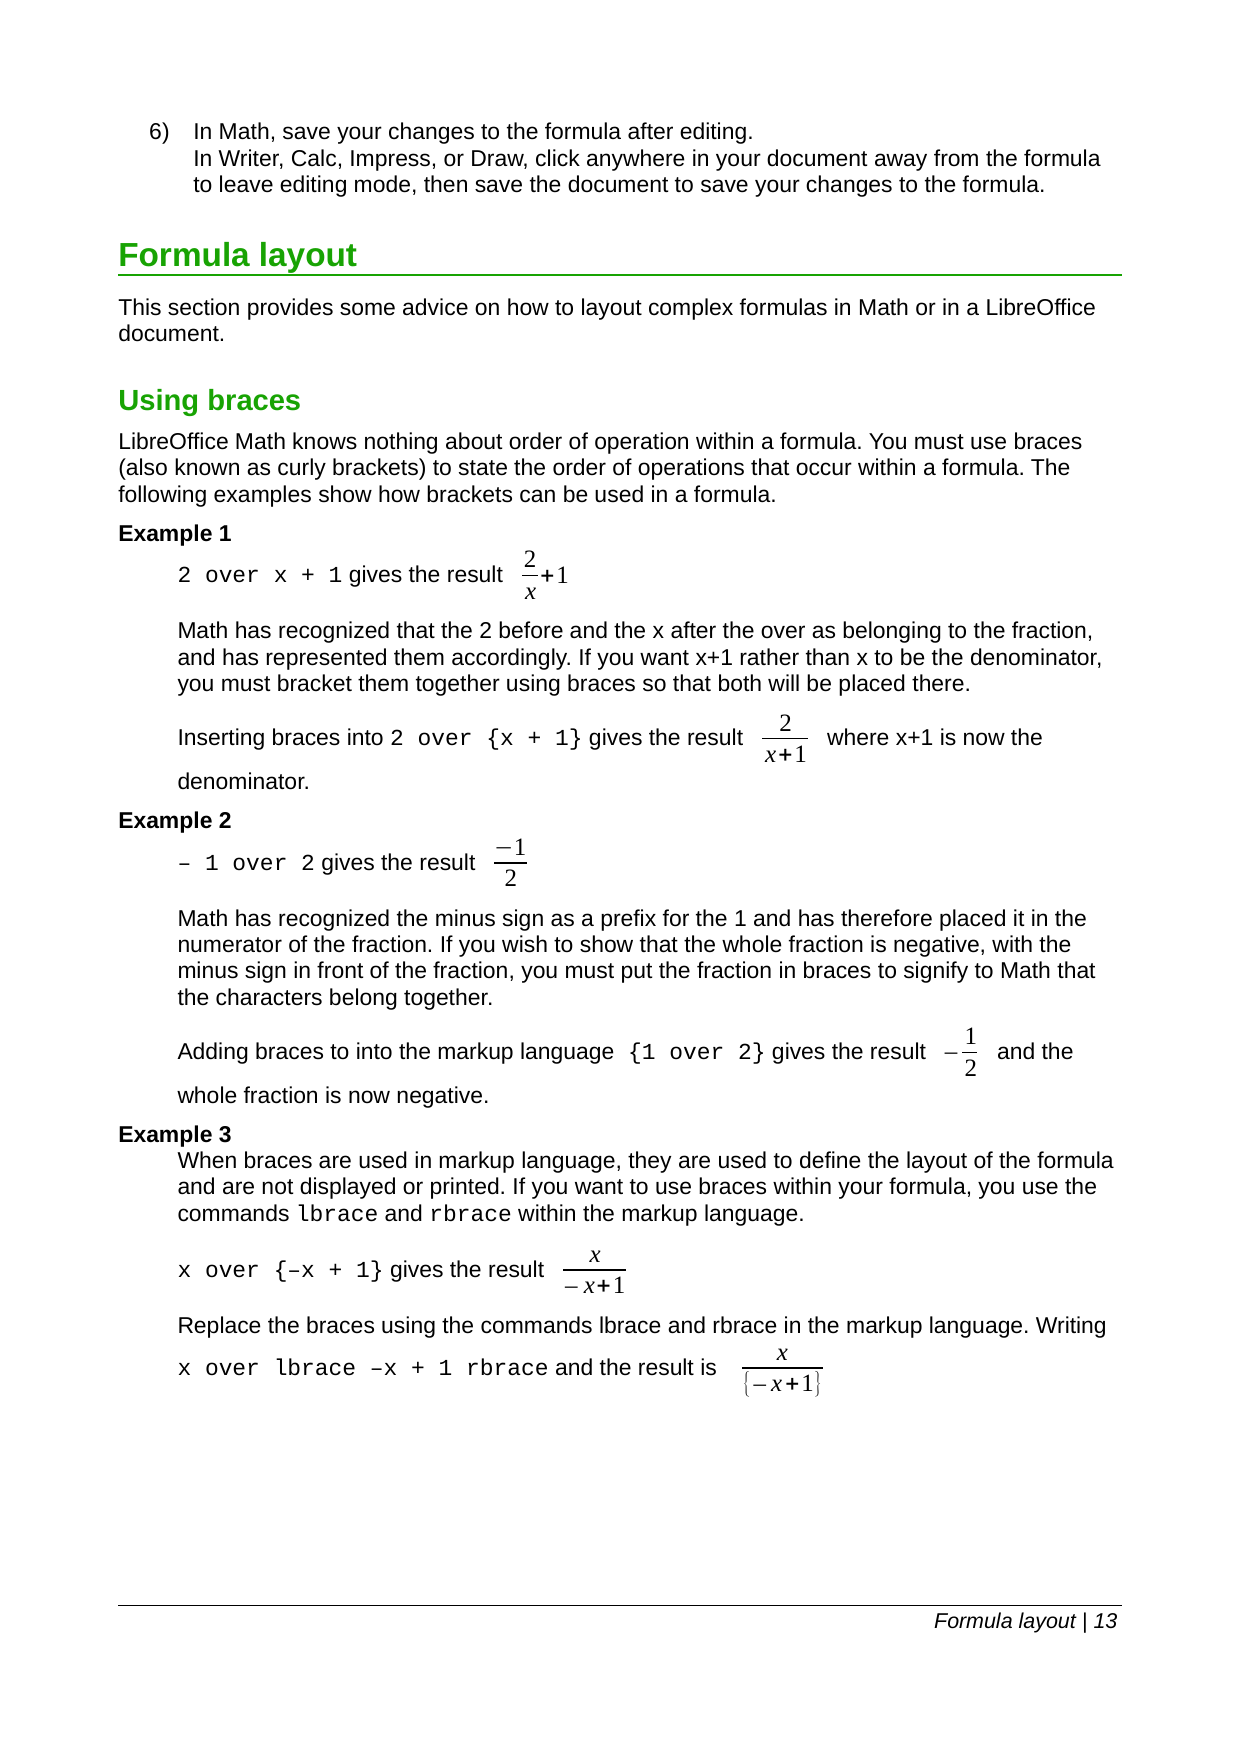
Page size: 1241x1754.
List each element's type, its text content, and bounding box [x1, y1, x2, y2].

text – 1 over 2 gives the result [177, 833, 1122, 892]
list In Math, save your changes to the formula after editing. In Writer, Calc, Impress, or Draw, click anywhere in your document away from the formula to leave editing mode, then save the document to save your changes to the formula. [169, 118, 1122, 197]
text This section provides some advice on how to layout complex formulas in Math or in a LibreOffice document. [118, 294, 1122, 346]
text When braces are used in markup language, they are used to define the layout of the formula and are not displayed or printed. If you want to use braces within your formula, you use the commands lbrace and rbrace within the markup language. [177, 1147, 1122, 1228]
text Example 1 [118, 519, 1122, 546]
text Example 2 [118, 807, 1122, 833]
subtitle Using braces [118, 383, 1122, 416]
text 2 over x + 1 gives the result [177, 546, 1122, 605]
subtitle Formula layout [118, 236, 1122, 274]
text Example 3 [118, 1121, 1122, 1147]
text Math has recognized the minus sign as a prefix for the 1 and has therefore placed it in the numerator of the fraction. If you wish to show that the whole fraction is negative, with the minus sign in front of the fraction, you must put the fraction in braces to signify to Math that the characters belong together. [177, 905, 1122, 1010]
text Replace the braces using the commands lbrace and rbrace in the markup language. Writing x over lbrace –x + 1 rbrace and the result is [177, 1312, 1122, 1398]
text x over {–x + 1} gives the result [177, 1240, 1122, 1299]
text Math has recognized that the 2 before and the x after the over as belonging to the fraction, and has represented them accordingly. If you want x+1 rather than x to be the denominator, you must bracket them together using braces so that both will be placed there. [177, 617, 1122, 696]
text LibreOffice Math knows nothing about order of operation within a formula. You must use braces (also known as curly brackets) to state the order of operations that occur within a formula. The following examples show how brackets can be used in a formula. [118, 428, 1122, 507]
text Adding braces to into the markup language {1 over 2} gives the resultand the whole fraction is now negative. [177, 1023, 1122, 1108]
text Inserting braces into 2 over {x + 1} gives the resultwhere x+1 is now the denominator. [177, 709, 1122, 794]
